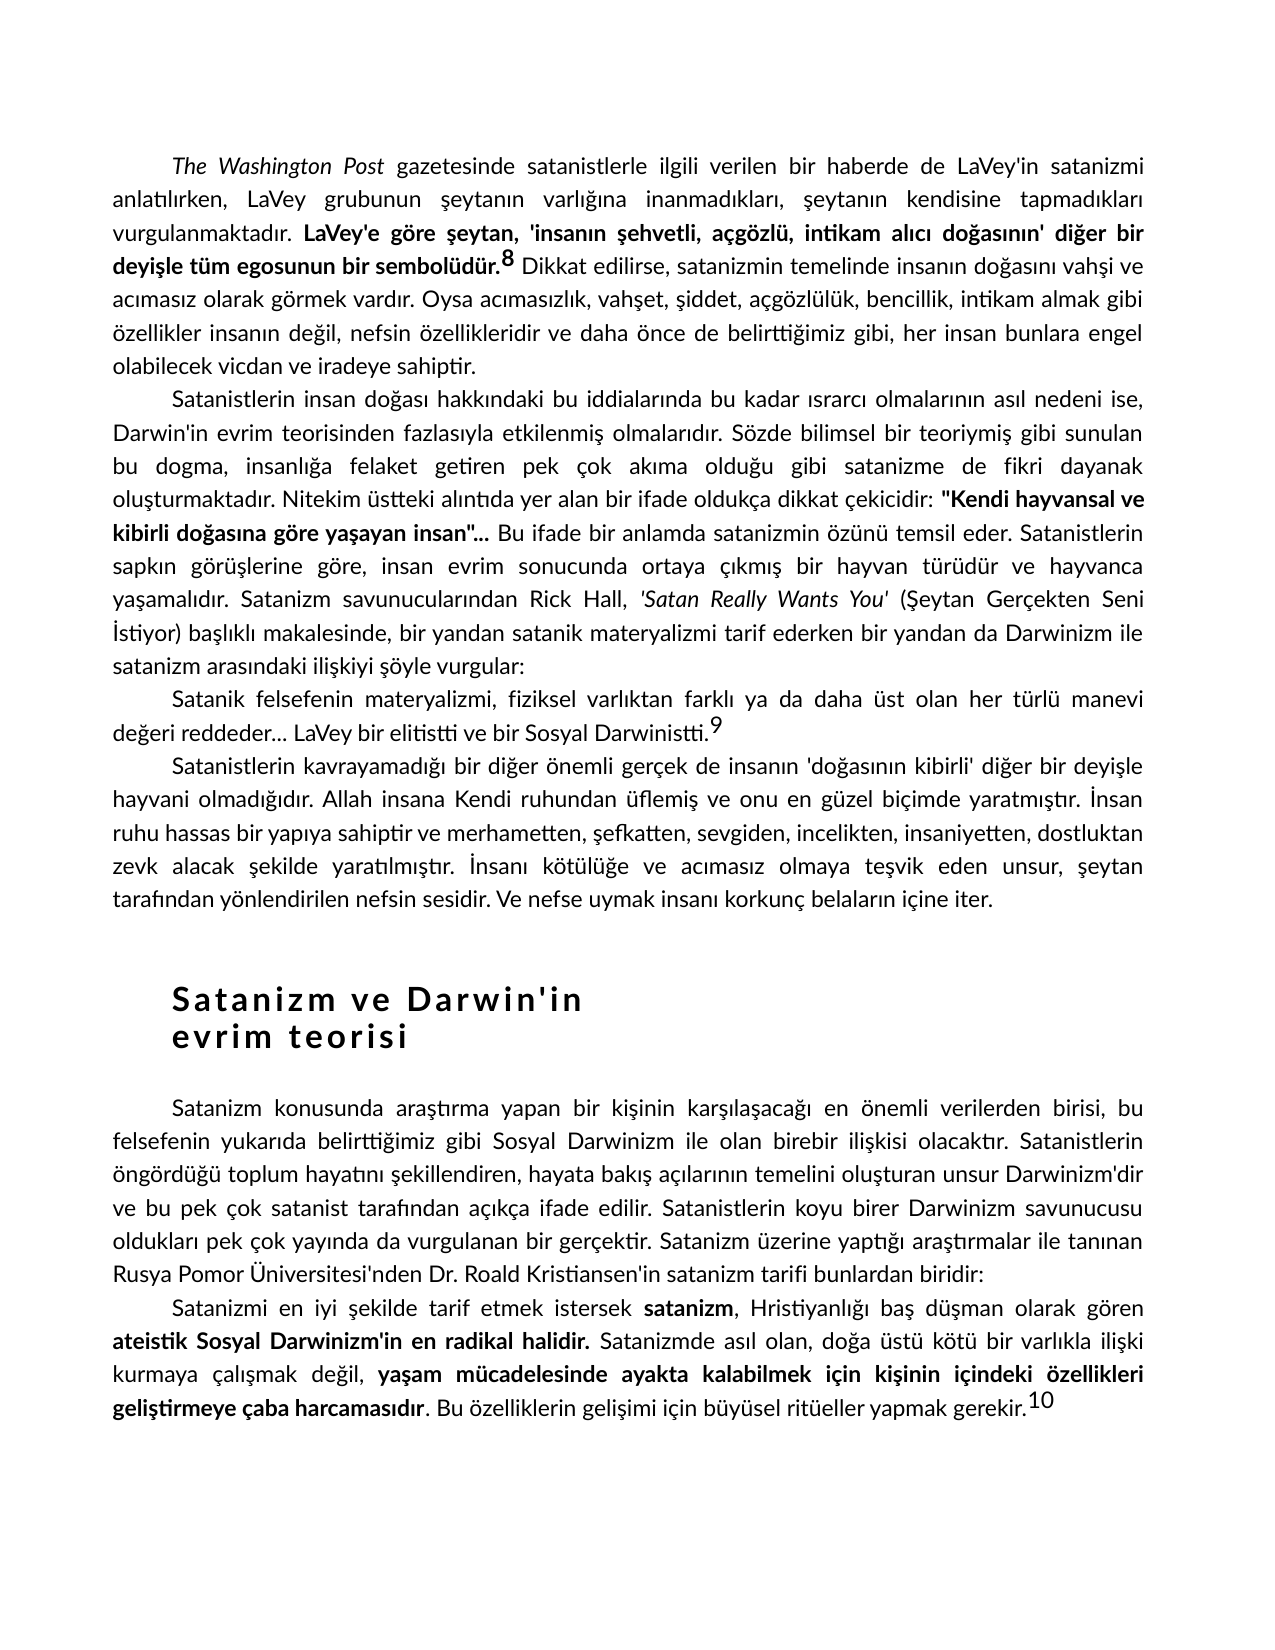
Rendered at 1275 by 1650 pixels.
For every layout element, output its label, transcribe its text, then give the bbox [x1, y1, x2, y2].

text Satanik felsefenin materyalizmi, fiziksel varlıktan farklı ya da daha üst olan her türlü manevi değeri reddeder... LaVey bir elitistti ve bir Sosyal Darwinistti.9 [112, 681, 1145, 748]
text The Washington Post gazetesinde satanistlerle ilgili verilen bir haberde de LaVey'in satanizmi anlatılırken, LaVey grubunun şeytanın varlığına inanmadıkları, şeytanın kendisine tapmadıkları vurgulanmaktadır. LaVey'e göre şeytan, 'insanın şehvetli, açgözlü, intikam alıcı doğasının' diğer bir deyişle tüm egosunun bir sembolüdür.8 Dikkat edilirse, satanizmin temelinde insanın doğasını vahşi ve acımasız olarak görmek vardır. Oysa acımasızlık, vahşet, şiddet, açgözlülük, bencillik, intikam almak gibi özellikler insanın değil, nefsin özellikleridir ve daha önce de belirttiğimiz gibi, her insan bunlara engel olabilecek vicdan ve iradeye sahiptir. [112, 148, 1145, 381]
text Satanistlerin insan doğası hakkındaki bu iddialarında bu kadar ısrarcı olmalarının asıl nedeni ise, Darwin'in evrim teorisinden fazlasıyla etkilenmiş olmalarıdır. Sözde bilimsel bir teoriymiş gibi sunulan bu dogma, insanlığa felaket getiren pek çok akıma olduğu gibi satanizme de fikri dayanak oluşturmaktadır. Nitekim üstteki alıntıda yer alan bir ifade oldukça dikkat çekicidir: "Kendi hayvansal ve kibirli doğasına göre yaşayan insan"... Bu ifade bir anlamda satanizmin özünü temsil eder. Satanistlerin sapkın görüşlerine göre, insan evrim sonucunda ortaya çıkmış bir hayvan türüdür ve hayvanca yaşamalıdır. Satanizm savunucularından Rick Hall, 'Satan Really Wants You' (Şeytan Gerçekten Seni İstiyor) başlıklı makalesinde, bir yandan satanik materyalizmi tarif ederken bir yandan da Darwinizm ile satanizm arasındaki ilişkiyi şöyle vurgular: [112, 381, 1145, 681]
text Satanizm konusunda araştırma yapan bir kişinin karşılaşacağı en önemli verilerden birisi, bu felsefenin yukarıda belirttiğimiz gibi Sosyal Darwinizm ile olan birebir ilişkisi olacaktır. Satanistlerin öngördüğü toplum hayatını şekillendiren, hayata bakış açılarının temelini oluşturan unsur Darwinizm'dir ve bu pek çok satanist tarafından açıkça ifade edilir. Satanistlerin koyu birer Darwinizm savunucusu oldukları pek çok yayında da vurgulanan bir gerçektir. Satanizm üzerine yaptığı araştırmalar ile tanınan Rusya Pomor Üniversitesi'nden Dr. Roald Kristiansen'in satanizm tarifi bunlardan biridir: [112, 1089, 1145, 1289]
text evrim teorisi [112, 1018, 1145, 1056]
text Satanistlerin kavrayamadığı bir diğer önemli gerçek de insanın 'doğasının kibirli' diğer bir deyişle hayvani olmadığıdır. Allah insana Kendi ruhundan üflemiş ve onu en güzel biçimde yaratmıştır. İnsan ruhu hassas bir yapıya sahiptir ve merhametten, şefkatten, sevgiden, incelikten, insaniyetten, dostluktan zevk alacak şekilde yaratılmıştır. İnsanı kötülüğe ve acımasız olmaya teşvik eden unsur, şeytan tarafından yönlendirilen nefsin sesidir. Ve nefse uymak insanı korkunç belaların içine iter. [112, 748, 1145, 914]
text Satanizmi en iyi şekilde tarif etmek istersek satanizm, Hristiyanlığı baş düşman olarak gören ateistik Sosyal Darwinizm'in en radikal halidir. Satanizmde asıl olan, doğa üstü kötü bir varlıkla ilişki kurmaya çalışmak değil, yaşam mücadelesinde ayakta kalabilmek için kişinin içindeki özellikleri geliştirmeye çaba harcamasıdır. Bu özelliklerin gelişimi için büyüsel ritüeller yapmak gerekir.10 [112, 1289, 1145, 1423]
text Satanizm ve Darwin'in [112, 981, 1145, 1018]
